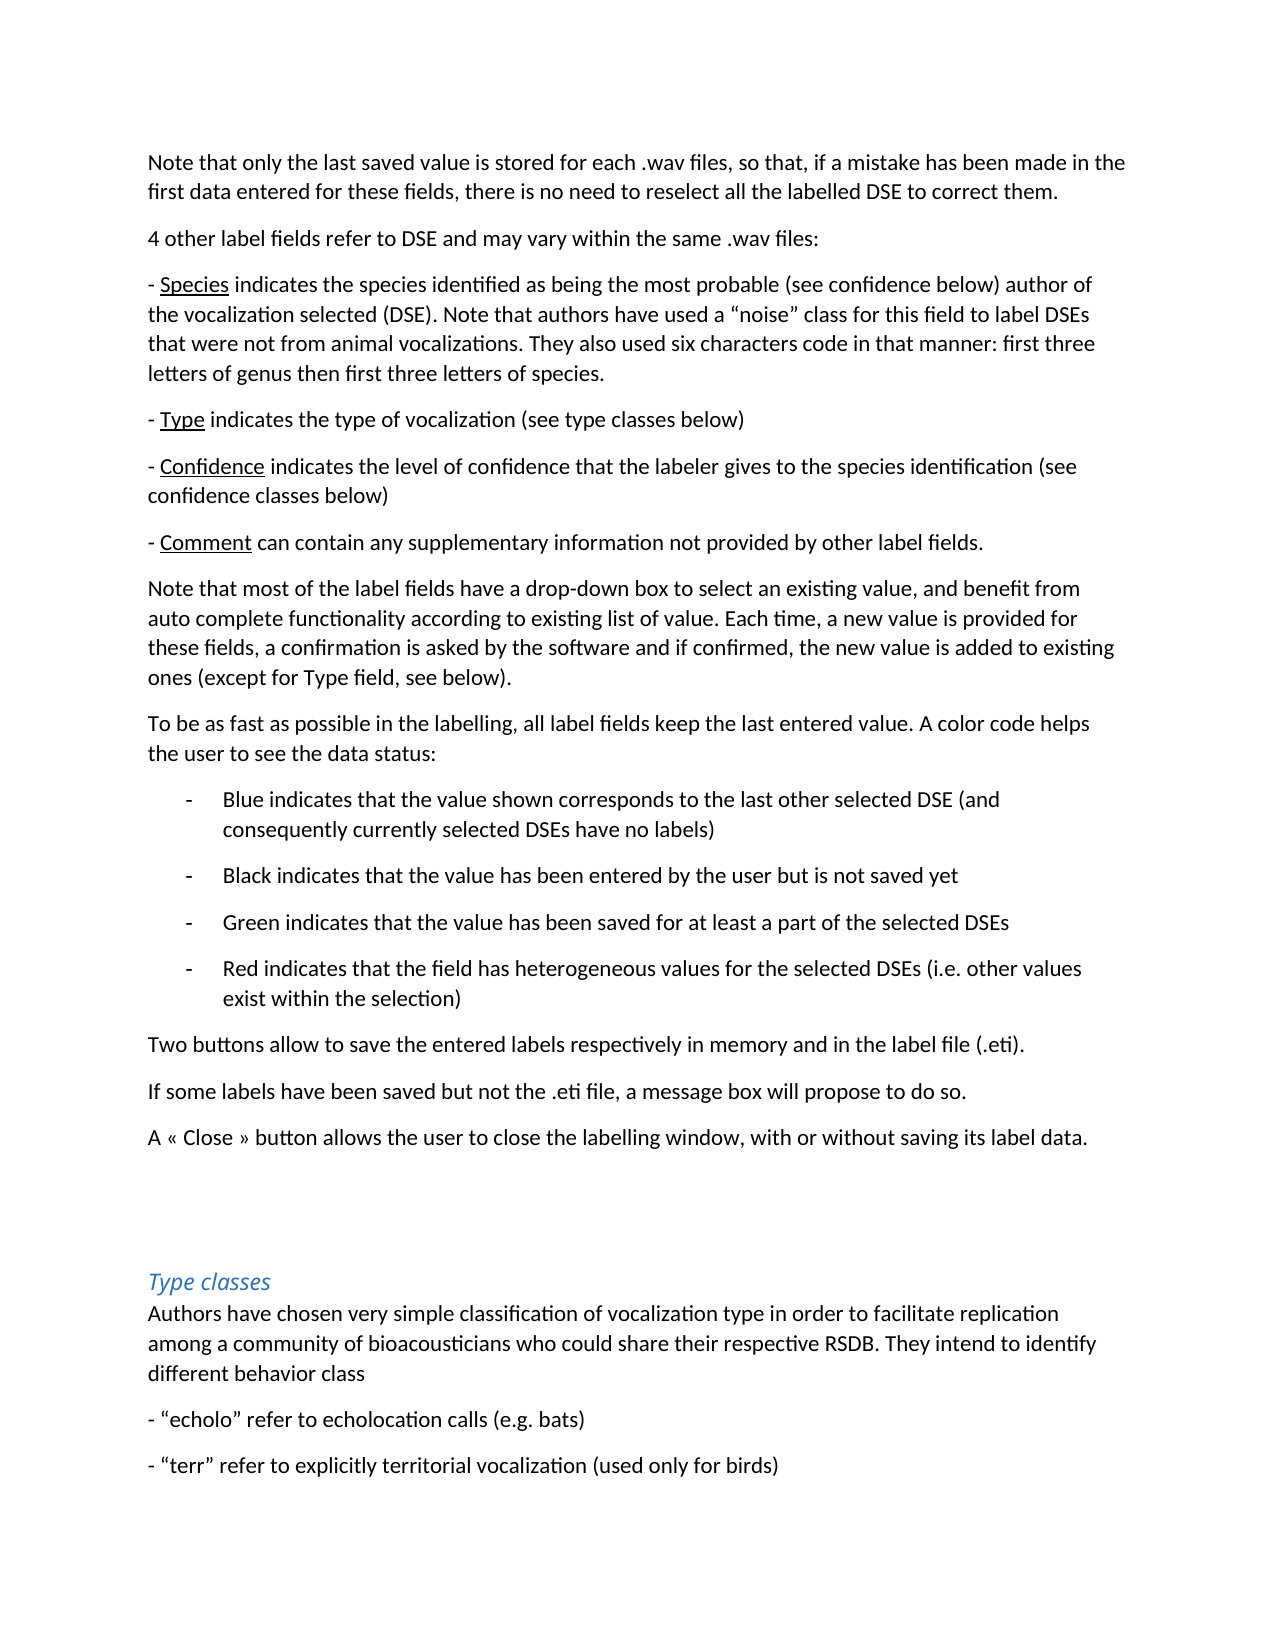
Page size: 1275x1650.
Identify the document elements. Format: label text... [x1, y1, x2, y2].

text - “terr” refer to explicitly territorial vocalization (used only for birds) [148, 1452, 1127, 1479]
text Two buttons allow to save the entered labels respectively in memory and in the label file (.eti). [148, 1030, 1127, 1058]
list Green indicates that the value has been saved for at least a part of the selected DSEs [185, 908, 1127, 936]
text To be as fast as possible in the labelling, all label fields keep the last entered value. A color code helps the user to see the data status: [148, 709, 1127, 767]
text - Type indicates the type of vocalization (see type classes below) [148, 405, 1127, 433]
list Red indicates that the field has heterogeneous values for the selected DSEs (i.e. other values exist within the selection) [185, 954, 1127, 1012]
text - Confidence indicates the level of confidence that the labeler gives to the species identification (see confidence classes below) [148, 452, 1127, 509]
text - “echolo” refer to echolocation calls (e.g. bats) [148, 1405, 1127, 1433]
text A « Close » button allows the user to close the labelling window, with or without saving its label data. [148, 1123, 1127, 1151]
text Authors have chosen very simple classification of vocalization type in order to facilitate replication among a community of bioacousticians who could share their respective RSDB. They intend to identify different behavior class [148, 1299, 1127, 1387]
text Note that most of the label fields have a drop-down box to select an existing value, and benefit from auto complete functionality according to existing list of value. Each time, a new value is provided for these fields, a confirmation is asked by the software and if confirmed, the new value is added to existing ones (except for Type field, see below). [148, 574, 1127, 691]
list Blue indicates that the value shown corresponds to the last other selected DSE (and consequently currently selected DSEs have no labels) [185, 786, 1127, 843]
text - Species indicates the species identified as being the most probable (see confidence below) author of the vocalization selected (DSE). Note that authors have used a “noise” class for this field to label DSEs that were not from animal vocalizations. They also used six characters code in that manner: first three letters of genus then first three letters of species. [148, 270, 1127, 387]
text If some labels have been saved but not the .eti file, a message box will propose to do so. [148, 1077, 1127, 1105]
text 4 other label fields refer to DSE and may vary within the same .wav files: [148, 224, 1127, 252]
list Black indicates that the value has been entered by the user but is not saved yet [185, 862, 1127, 890]
text - Comment can contain any supplementary information not provided by other label fields. [148, 528, 1127, 556]
text Note that only the last saved value is stored for each .wav files, so that, if a mistake has been made in the first data entered for these fields, there is no need to reselect all the labelled DSE to correct them. [148, 148, 1127, 205]
subtitle Type classes [148, 1266, 1127, 1298]
